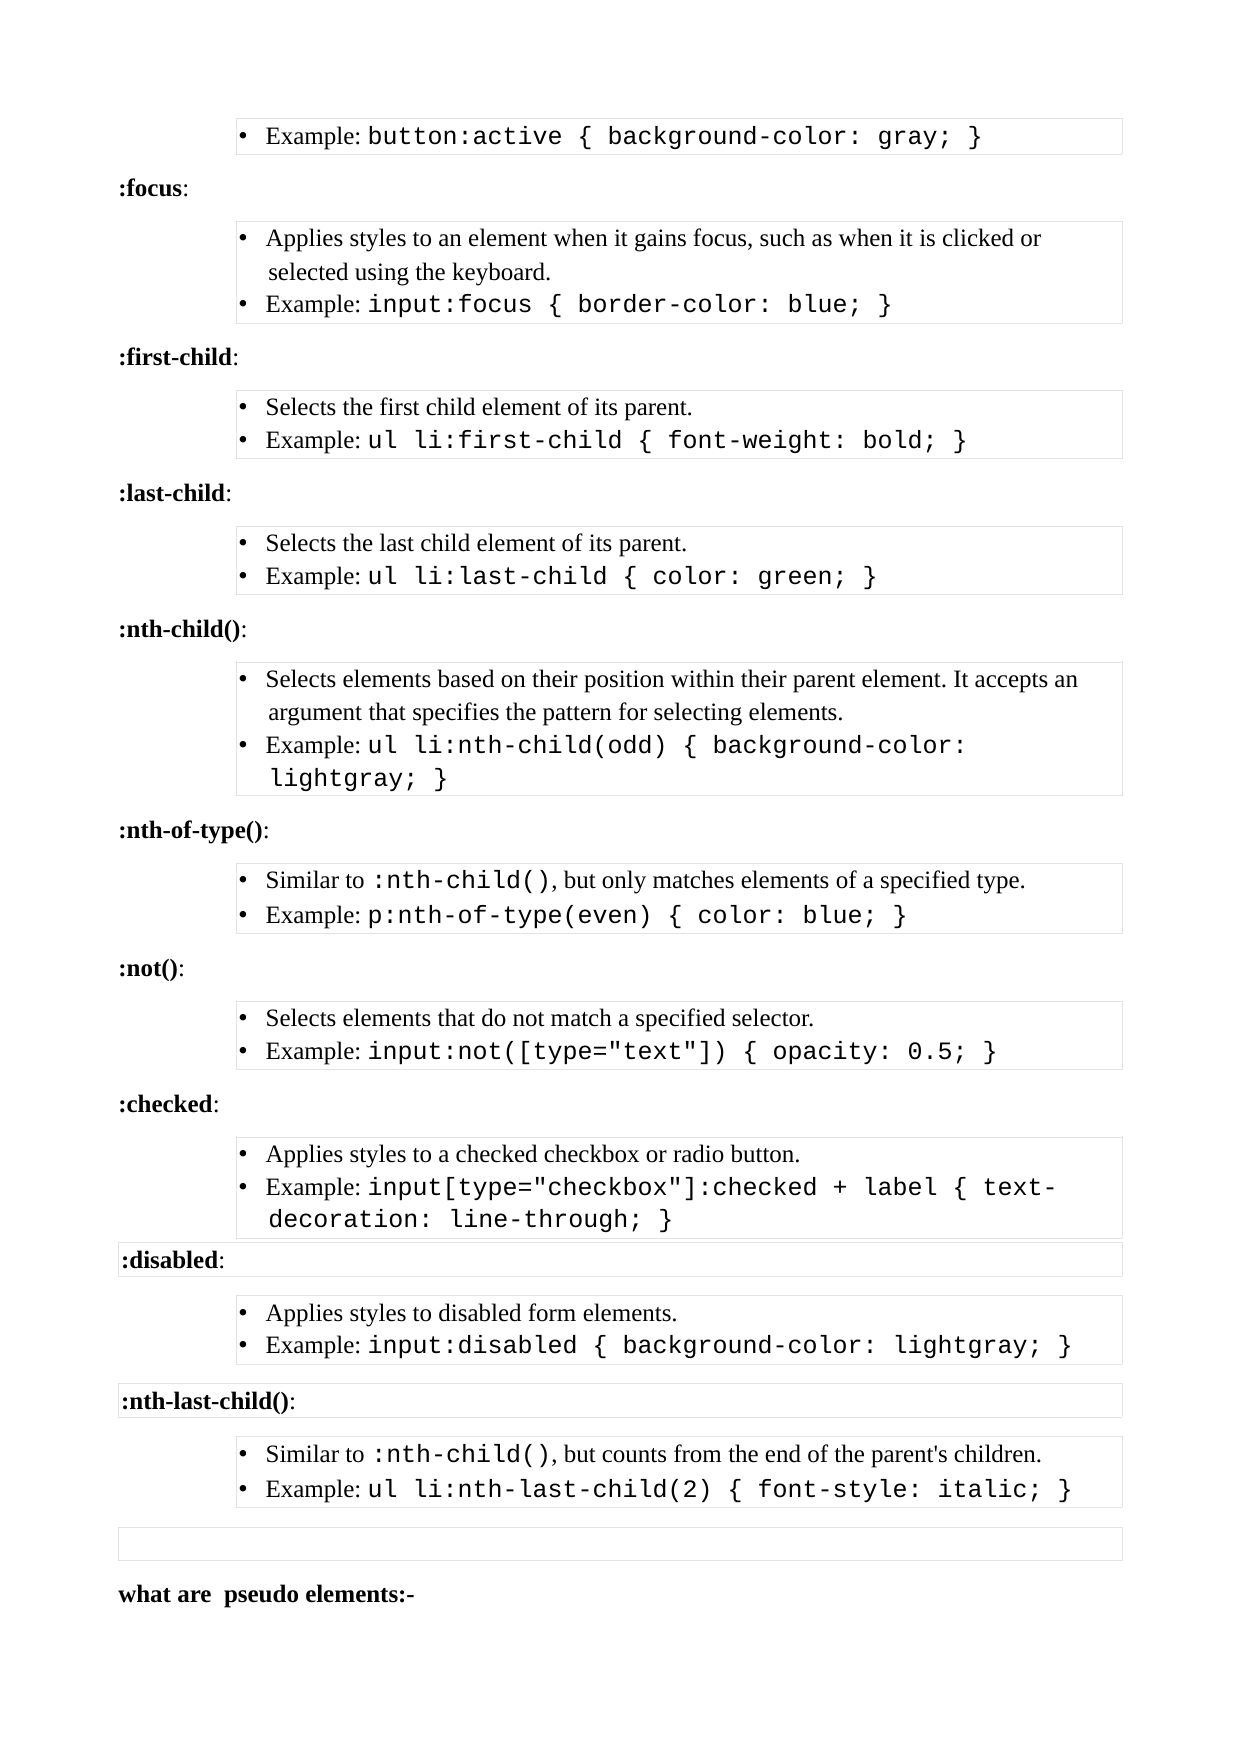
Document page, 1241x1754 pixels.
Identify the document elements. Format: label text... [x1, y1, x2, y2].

list Applies styles to disabled form elements. [237, 1296, 1122, 1326]
text :nth-child(): [118, 614, 1122, 643]
list Example: button:active { background-color: gray; } [237, 119, 1122, 154]
text what are pseudo elements:- [118, 1579, 1122, 1608]
text :nth-last-child(): [119, 1384, 1122, 1417]
list Selects elements that do not match a specified selector. [237, 1002, 1122, 1032]
list Example: ul li:last-child { color: green; } [237, 559, 1122, 594]
list Example: input:not([type="text"]) { opacity: 0.5; } [237, 1034, 1122, 1069]
list Example: input[type="checkbox"]:checked + label { text-decoration: line-through; } [237, 1169, 1122, 1238]
list Example: ul li:first-child { font-weight: bold; } [237, 423, 1122, 458]
text :checked: [118, 1089, 1122, 1118]
text :not(): [118, 953, 1122, 982]
list Example: ul li:nth-child(odd) { background-color: lightgray; } [237, 727, 1122, 795]
text :disabled: [119, 1243, 1122, 1276]
text :first-child: [118, 342, 1122, 371]
list Applies styles to a checked checkbox or radio button. [237, 1138, 1122, 1168]
list Selects the first child element of its parent. [237, 391, 1122, 421]
list Example: ul li:nth-last-child(2) { font-style: italic; } [237, 1471, 1122, 1507]
list Similar to :nth-child(), but only matches elements of a specified type. [237, 864, 1122, 896]
list Example: input:focus { border-color: blue; } [237, 287, 1122, 323]
text :focus: [118, 173, 1122, 202]
list Example: input:disabled { background-color: lightgray; } [237, 1328, 1122, 1364]
list Similar to :nth-child(), but counts from the end of the parent's children. [237, 1437, 1122, 1469]
list Selects the last child element of its parent. [237, 527, 1122, 557]
list Applies styles to an element when it gains focus, such as when it is clicked or selected using the keyboard. [237, 222, 1122, 285]
text :last-child: [118, 478, 1122, 507]
list Selects elements based on their position within their parent element. It accepts an argument that specifies the pattern for selecting elements. [237, 663, 1122, 726]
text :nth-of-type(): [118, 815, 1122, 843]
list Example: p:nth-of-type(even) { color: blue; } [237, 898, 1122, 933]
